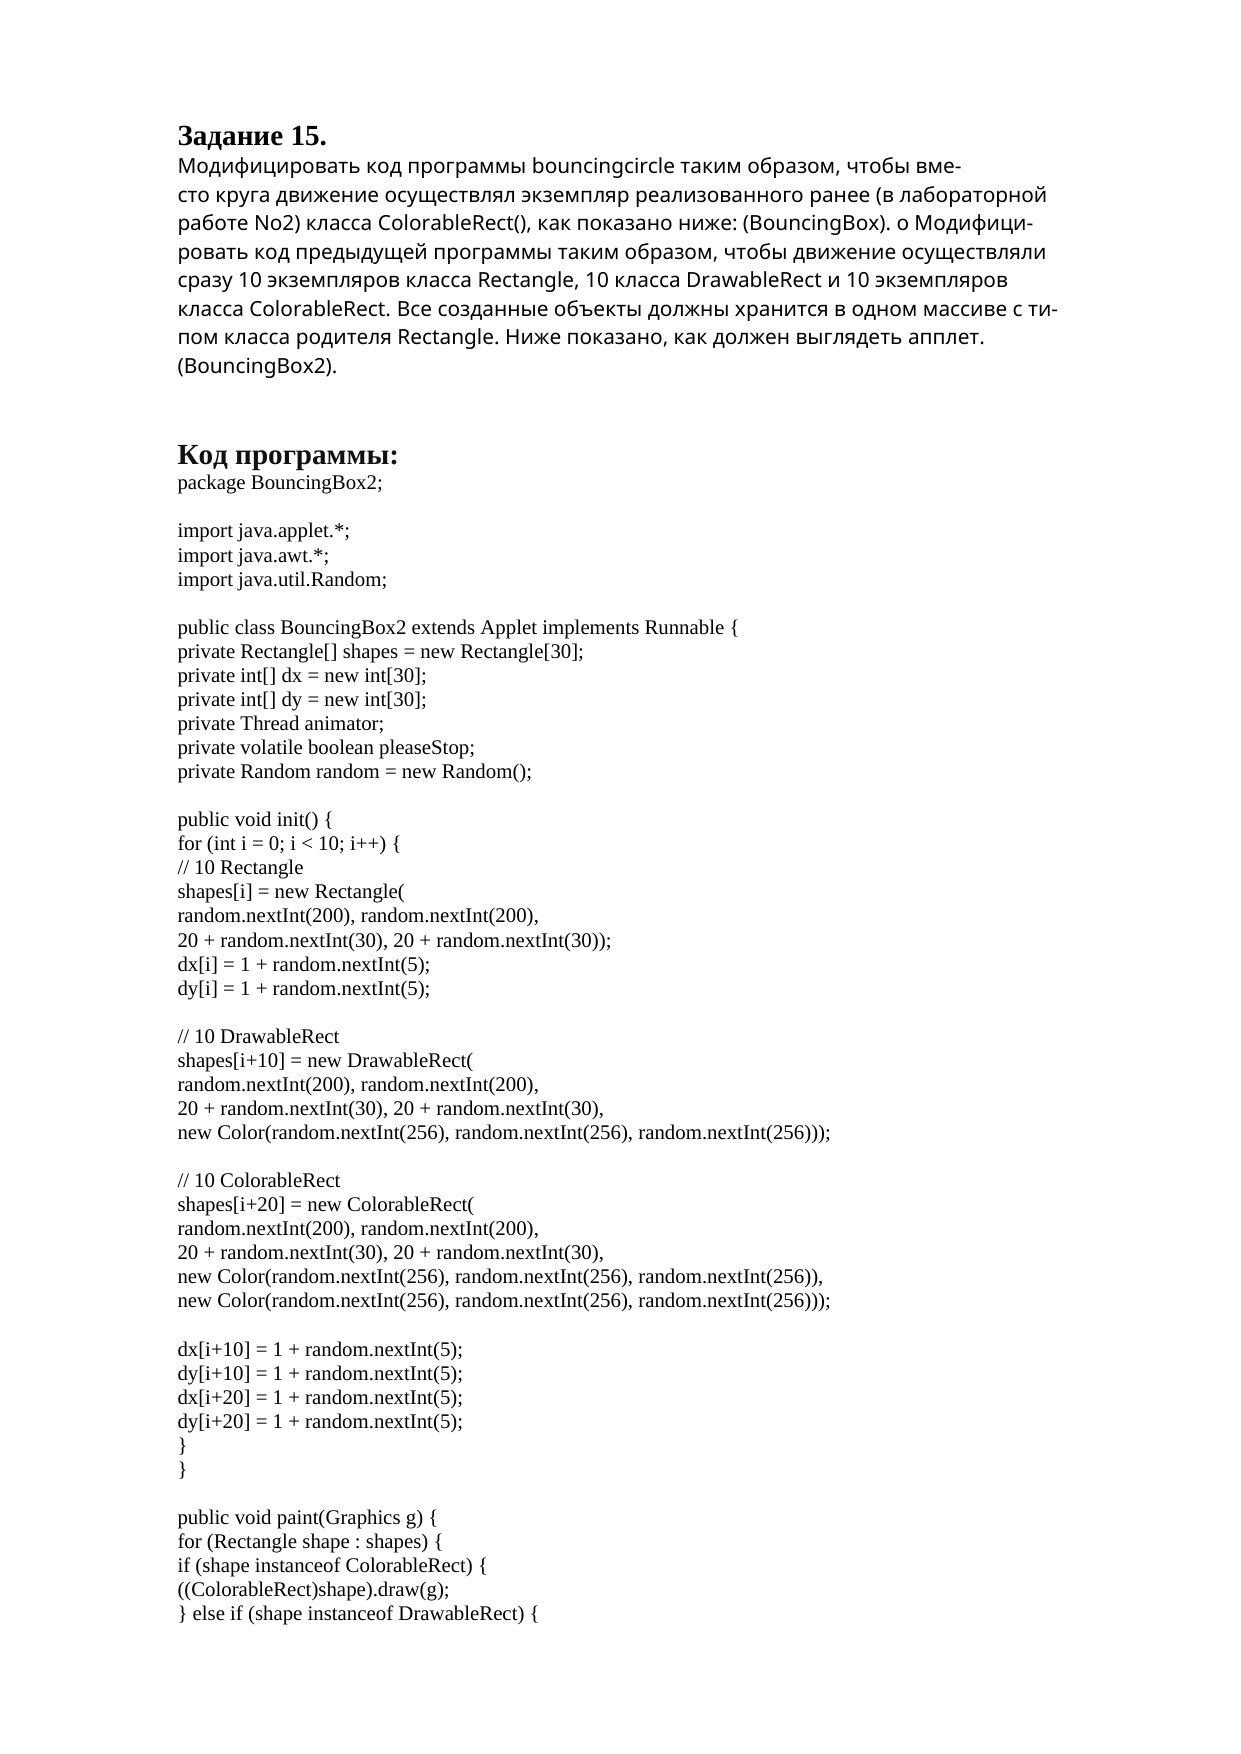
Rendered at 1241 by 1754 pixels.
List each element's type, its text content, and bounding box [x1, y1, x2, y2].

text Задание 15. [177, 118, 1152, 152]
text // 10 DrawableRect [177, 1024, 1152, 1048]
text public void init() { [177, 807, 1152, 831]
text dx[i+10] = 1 + random.nextInt(5); [177, 1337, 1152, 1361]
text // 10 ColorableRect [177, 1168, 1152, 1192]
text private int[] dy = new int[30]; [177, 687, 1152, 711]
text private volatile boolean pleaseStop; [177, 735, 1152, 759]
text private Thread animator; [177, 711, 1152, 735]
text random.nextInt(200), random.nextInt(200), [177, 1072, 1152, 1096]
text import java.util.Random; [177, 567, 1152, 591]
text Код программы: [177, 437, 1152, 470]
text // 10 Rectangle [177, 855, 1152, 879]
text } [177, 1433, 1152, 1457]
text shapes[i] = new Rectangle( [177, 879, 1152, 903]
text random.nextInt(200), random.nextInt(200), [177, 1216, 1152, 1240]
text Модифицировать код программы bouncingcircle таким образом, чтобы вме- сто круга движение осуществлял экземпляр реализованного ранее (в лабораторной работе No2) класса ColorableRect(), как показано ниже: (BouncingBox). o Модифици- ровать код предыдущей программы таким образом, чтобы движение осуществляли сразу 10 экземпляров класса Rectangle, 10 класса DrawableRect и 10 экземпляров класса ColorableRect. Все созданные объекты должны хранится в одном массиве с ти- пом класса родителя Rectangle. Ниже показано, как должен выглядеть апплет. (BouncingBox2). [177, 152, 1152, 379]
text random.nextInt(200), random.nextInt(200), [177, 903, 1152, 927]
text package BouncingBox2; [177, 470, 1152, 494]
text dx[i+20] = 1 + random.nextInt(5); [177, 1385, 1152, 1409]
text private int[] dx = new int[30]; [177, 663, 1152, 687]
text 20 + random.nextInt(30), 20 + random.nextInt(30), [177, 1240, 1152, 1264]
text dy[i] = 1 + random.nextInt(5); [177, 976, 1152, 1000]
text import java.applet.*; [177, 518, 1152, 542]
text } [177, 1457, 1152, 1481]
text private Random random = new Random(); [177, 759, 1152, 783]
text if (shape instanceof ColorableRect) { [177, 1553, 1152, 1577]
text 20 + random.nextInt(30), 20 + random.nextInt(30), [177, 1096, 1152, 1120]
text ((ColorableRect)shape).draw(g); [177, 1577, 1152, 1601]
text dx[i] = 1 + random.nextInt(5); [177, 952, 1152, 976]
text new Color(random.nextInt(256), random.nextInt(256), random.nextInt(256))); [177, 1288, 1152, 1312]
text import java.awt.*; [177, 542, 1152, 567]
text } else if (shape instanceof DrawableRect) { [177, 1601, 1152, 1625]
text dy[i+10] = 1 + random.nextInt(5); [177, 1361, 1152, 1385]
text public class BouncingBox2 extends Applet implements Runnable { [177, 615, 1152, 639]
text for (int i = 0; i < 10; i++) { [177, 831, 1152, 855]
text new Color(random.nextInt(256), random.nextInt(256), random.nextInt(256))); [177, 1120, 1152, 1144]
text private Rectangle[] shapes = new Rectangle[30]; [177, 639, 1152, 663]
text dy[i+20] = 1 + random.nextInt(5); [177, 1409, 1152, 1433]
text for (Rectangle shape : shapes) { [177, 1529, 1152, 1553]
text 20 + random.nextInt(30), 20 + random.nextInt(30)); [177, 927, 1152, 952]
text new Color(random.nextInt(256), random.nextInt(256), random.nextInt(256)), [177, 1264, 1152, 1288]
text shapes[i+20] = new ColorableRect( [177, 1192, 1152, 1216]
text shapes[i+10] = new DrawableRect( [177, 1048, 1152, 1072]
text public void paint(Graphics g) { [177, 1505, 1152, 1529]
